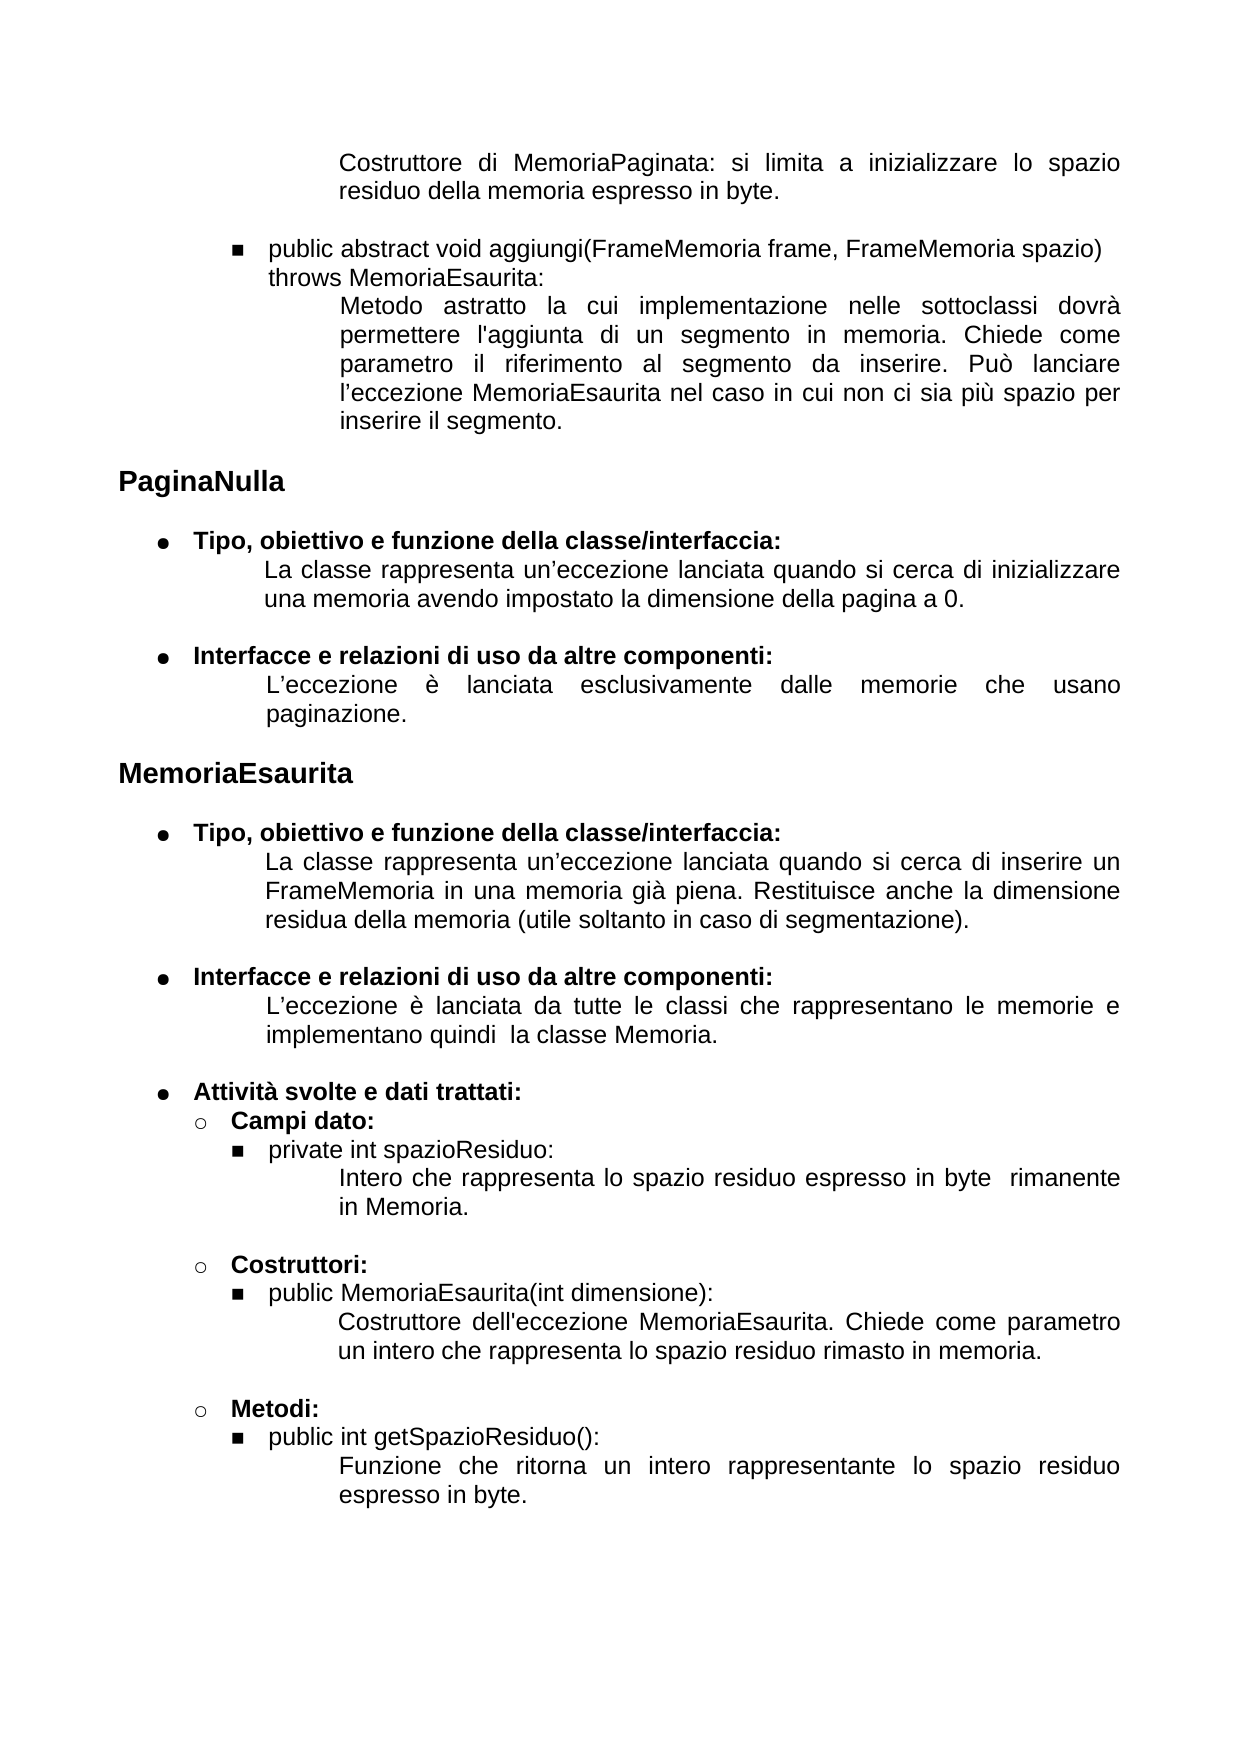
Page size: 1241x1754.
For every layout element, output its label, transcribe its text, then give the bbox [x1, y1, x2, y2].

list Tipo, obiettivo e funzione della classe/interfaccia: [156, 818, 1122, 847]
text Costruttore dell'eccezione MemoriaEsaurita. Chiede come parametro un intero che rappresenta lo spazio residuo rimasto in memoria. [338, 1307, 1122, 1365]
list public MemoriaEsaurita(int dimensione): [231, 1278, 1122, 1307]
list private int spazioResiduo: [231, 1135, 1122, 1163]
list public abstract void aggiungi(FrameMemoria frame, FrameMemoria spazio) throws MemoriaEsaurita: [231, 234, 1122, 291]
text La classe rappresenta un’eccezione lanciata quando si cerca di inserire un FrameMemoria in una memoria già piena. Restituisce anche la dimensione residua della memoria (utile soltanto in caso di segmentazione). [265, 847, 1122, 933]
list Interfacce e relazioni di uso da altre componenti: [156, 641, 1122, 670]
text Intero che rappresenta lo spazio residuo espresso in byte rimanente in Memoria. [339, 1163, 1122, 1221]
list public int getSpazioResiduo(): [231, 1422, 1122, 1451]
subtitle MemoriaEsaurita [118, 756, 1122, 790]
list Tipo, obiettivo e funzione della classe/interfaccia: [156, 526, 1122, 555]
subtitle PaginaNulla [118, 464, 1122, 497]
list Attività svolte e dati trattati: [156, 1077, 1122, 1106]
list Metodi: [193, 1393, 1122, 1422]
text L’eccezione è lanciata da tutte le classi che rappresentano le memorie e implementano quindi la classe Memoria. [266, 991, 1122, 1048]
text Costruttore di MemoriaPaginata: si limita a inizializzare lo spazio residuo della memoria espresso in byte. [339, 148, 1122, 205]
text Funzione che ritorna un intero rappresentante lo spazio residuo espresso in byte. [339, 1451, 1122, 1508]
text L’eccezione è lanciata esclusivamente dalle memorie che usano paginazione. [266, 670, 1122, 727]
list Costruttori: [193, 1250, 1122, 1278]
list Interfacce e relazioni di uso da altre componenti: [156, 962, 1122, 991]
text Metodo astratto la cui implementazione nelle sottoclassi dovrà permettere l'aggiunta di un segmento in memoria. Chiede come parametro il riferimento al segmento da inserire. Può lanciare l’eccezione MemoriaEsaurita nel caso in cui non ci sia più spazio per inserire il segmento. [339, 291, 1122, 435]
list Campi dato: [193, 1106, 1122, 1135]
text La classe rappresenta un’eccezione lanciata quando si cerca di inizializzare una memoria avendo impostato la dimensione della pagina a 0. [264, 555, 1122, 612]
